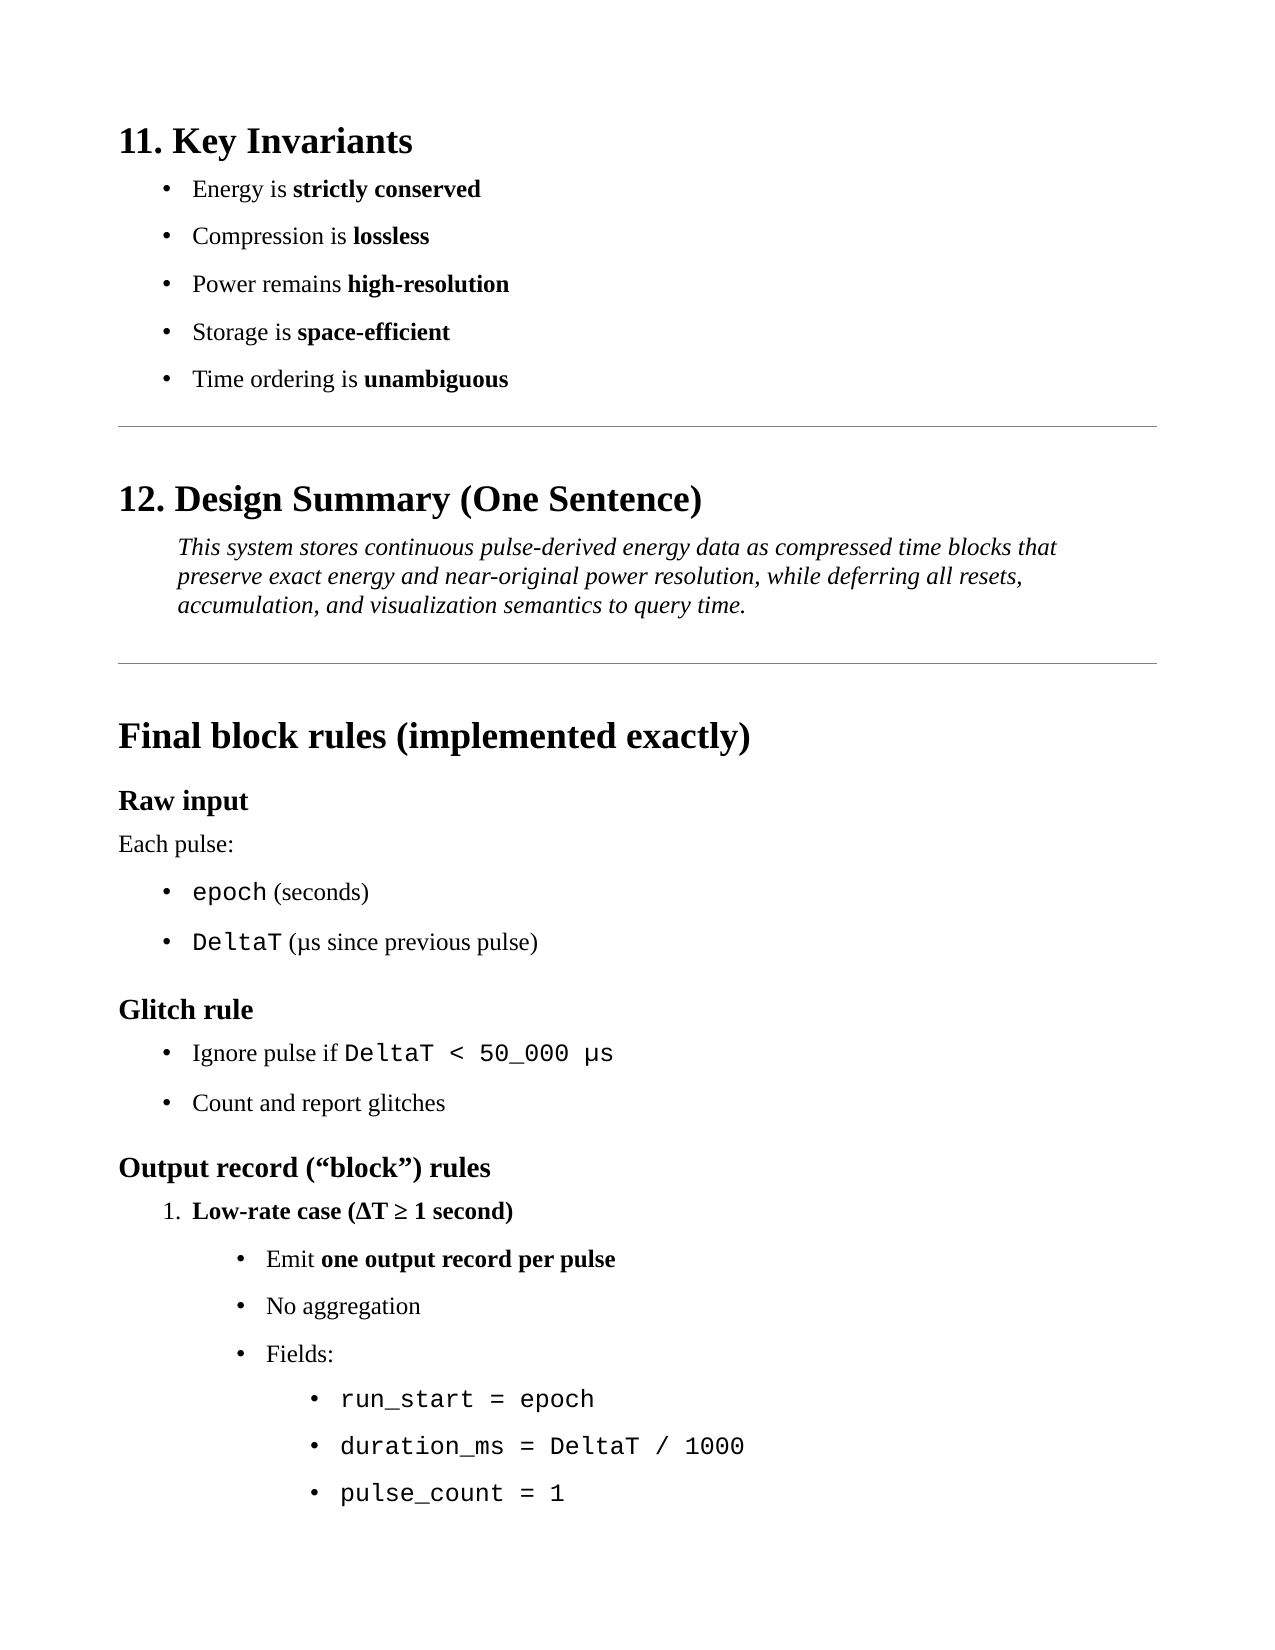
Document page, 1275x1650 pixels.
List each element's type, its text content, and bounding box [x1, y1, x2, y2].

list Count and report glitches [162, 1088, 1157, 1117]
list duration_ms = DeltaT / 1000 [310, 1433, 1157, 1462]
list Compression is lossless [162, 221, 1157, 250]
list Emit one output record per pulse [236, 1244, 1157, 1272]
list Fields: [236, 1339, 1157, 1368]
list Time ordering is unambiguous [162, 364, 1157, 393]
list pulse_count = 1 [310, 1481, 1157, 1509]
subtitle Final block rules (implemented exactly) [118, 713, 1157, 756]
list Low-rate case (ΔT ≥ 1 second) [162, 1196, 1157, 1225]
list Energy is strictly conserved [162, 174, 1157, 202]
subtitle Glitch rule [118, 992, 1157, 1025]
list run_start = epoch [310, 1386, 1157, 1415]
subtitle 11. Key Invariants [118, 118, 1157, 161]
subtitle Output record (“block”) rules [118, 1150, 1157, 1183]
list epoch (seconds) [162, 877, 1157, 908]
subtitle Raw input [118, 783, 1157, 817]
text This system stores continuous pulse-derived energy data as compressed time blocks that preserve exact energy and near-original power resolution, while deferring all resets, accumulation, and visualization semantics to query time. [177, 532, 1098, 619]
list DeltaT (µs since previous pulse) [162, 927, 1157, 958]
list No aggregation [236, 1291, 1157, 1320]
text Each pulse: [118, 829, 1157, 858]
list Power remains high-resolution [162, 269, 1157, 298]
subtitle 12. Design Summary (One Sentence) [118, 477, 1157, 520]
list Storage is space-efficient [162, 317, 1157, 345]
list Ignore pulse if DeltaT < 50_000 µs [162, 1038, 1157, 1069]
